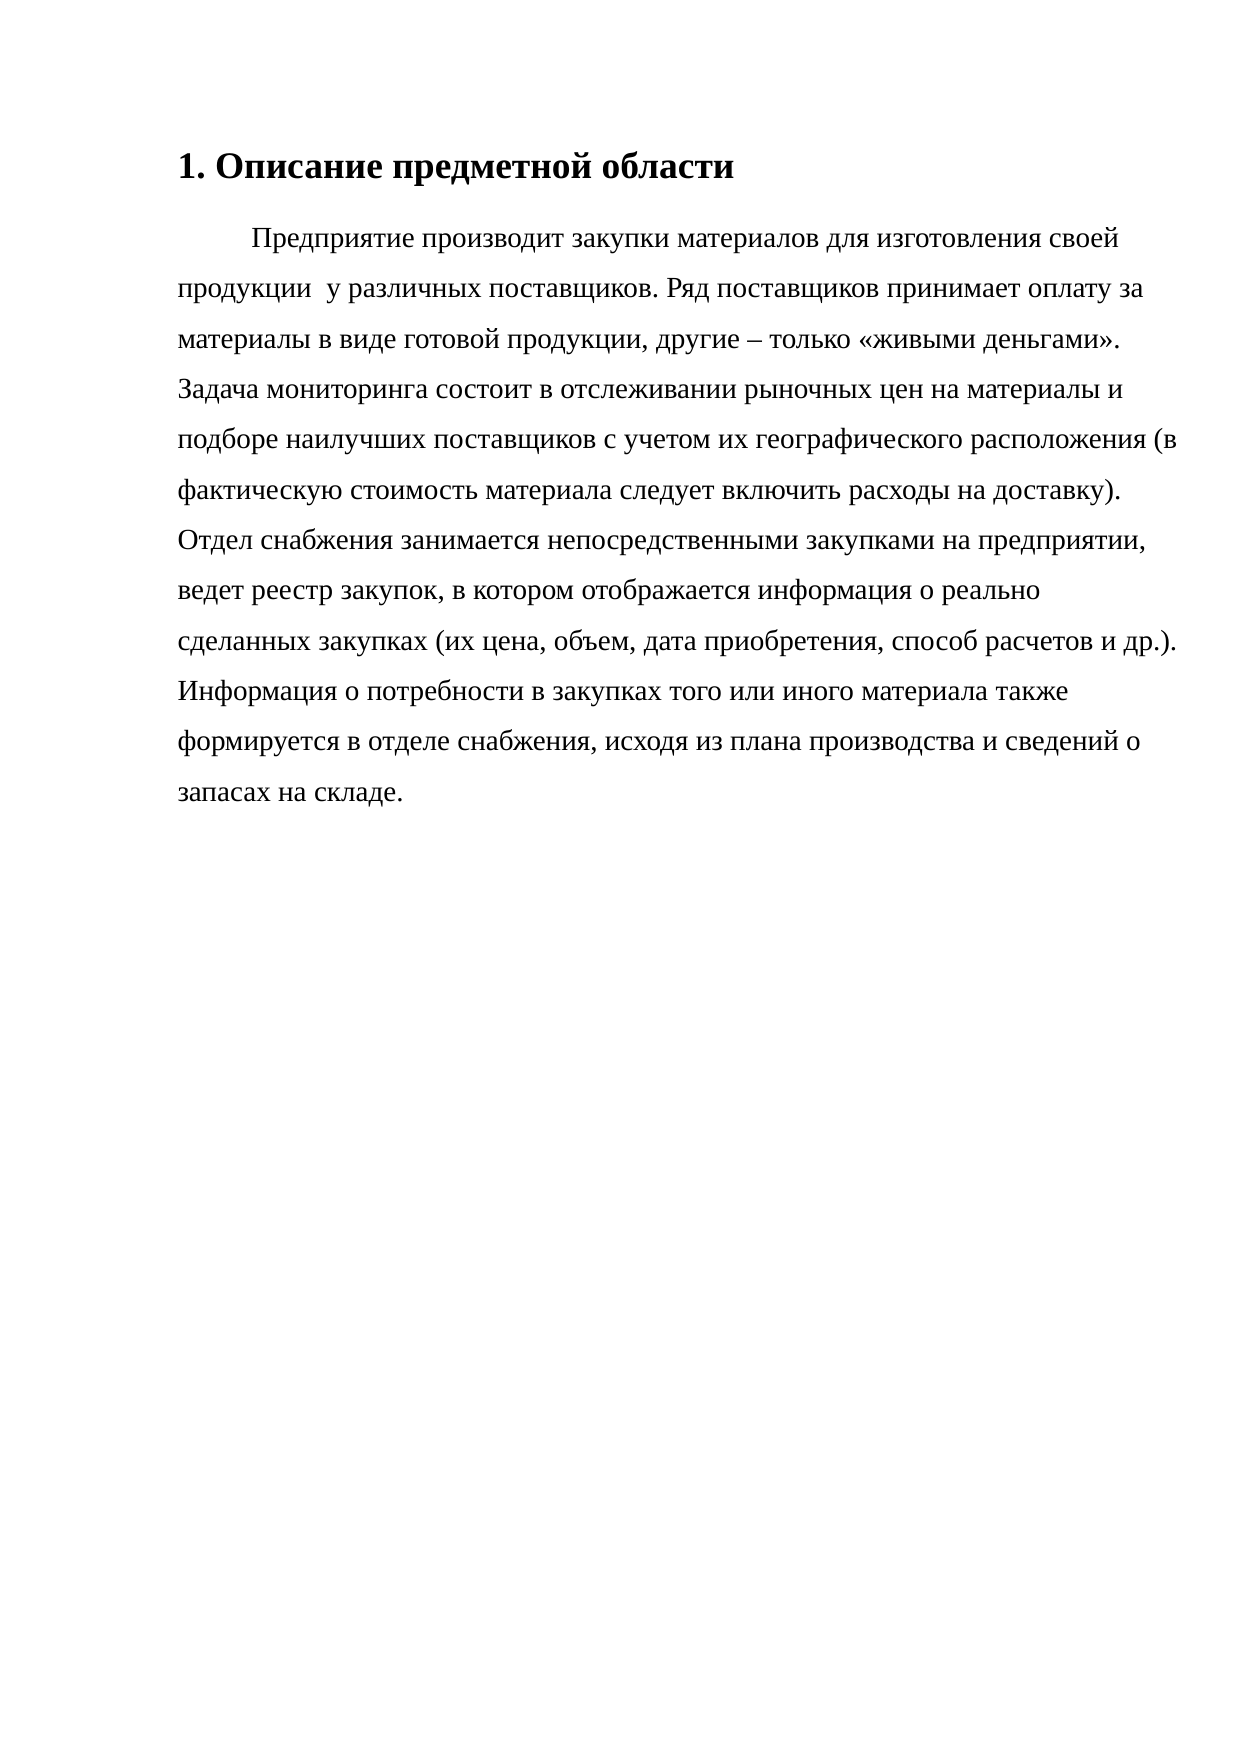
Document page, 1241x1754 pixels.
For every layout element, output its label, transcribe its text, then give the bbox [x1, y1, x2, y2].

text Предприятие производит закупки материалов для изготовления своей продукции у различных поставщиков. Ряд поставщиков принимает оплату за материалы в виде готовой продукции, другие – только «живыми деньгами». Задача мониторинга состоит в отслеживании рыночных цен на материалы и подборе наилучших поставщиков с учетом их географического расположения (в фактическую стоимость материала следует включить расходы на доставку). Отдел снабжения занимается непосредственными закупками на предприятии, ведет реестр закупок, в котором отображается информация о реально сделанных закупках (их цена, объем, дата приобретения, способ расчетов и др.). Информация о потребности в закупках того или иного материала также формируется в отделе снабжения, исходя из плана производства и сведений о запасах на складе. [177, 220, 1181, 807]
subtitle 1. Описание предметной области [177, 143, 1181, 186]
